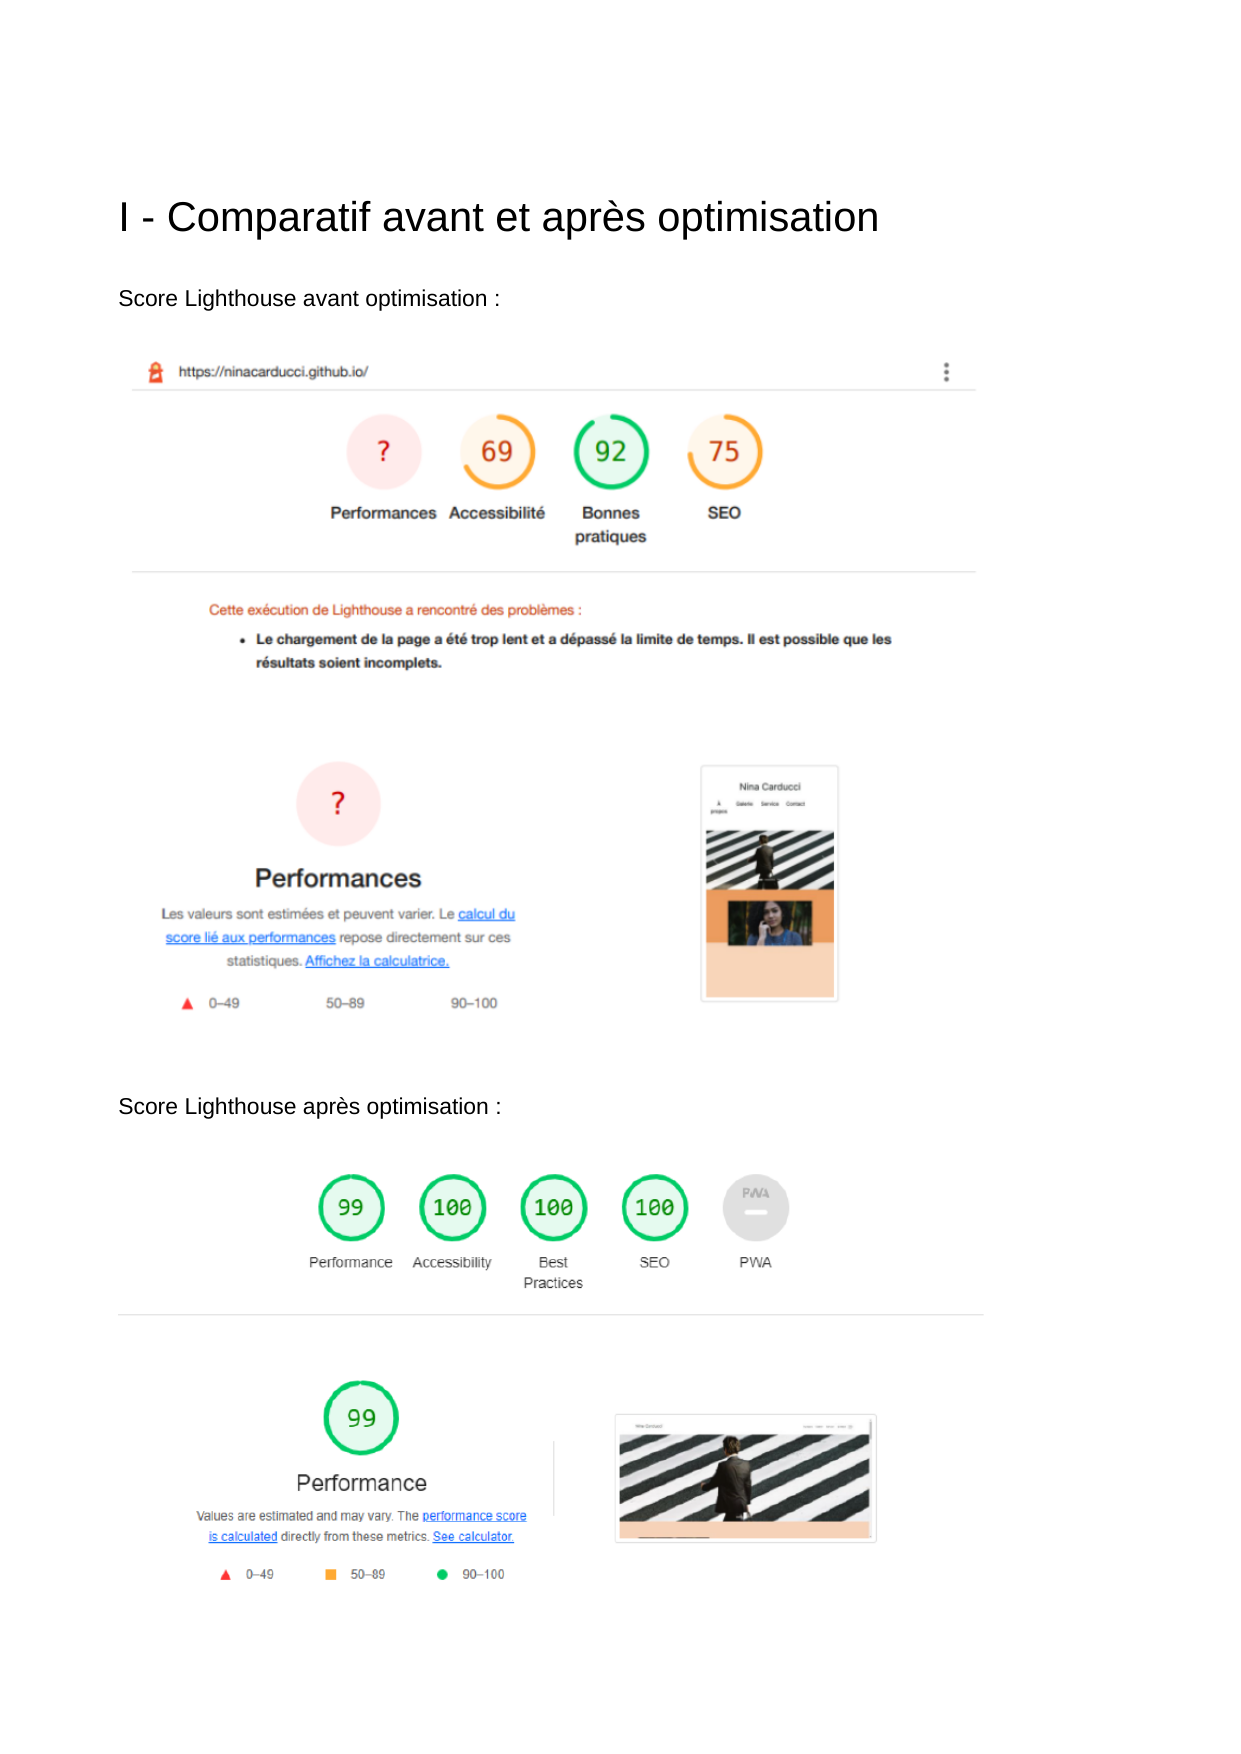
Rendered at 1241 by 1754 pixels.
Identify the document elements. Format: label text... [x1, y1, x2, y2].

text Score Lighthouse avant optimisation : [118, 284, 1122, 311]
text Score Lighthouse après optimisation : [118, 1093, 1122, 1119]
text I - Comparatif avant et après optimisation [118, 192, 1122, 240]
